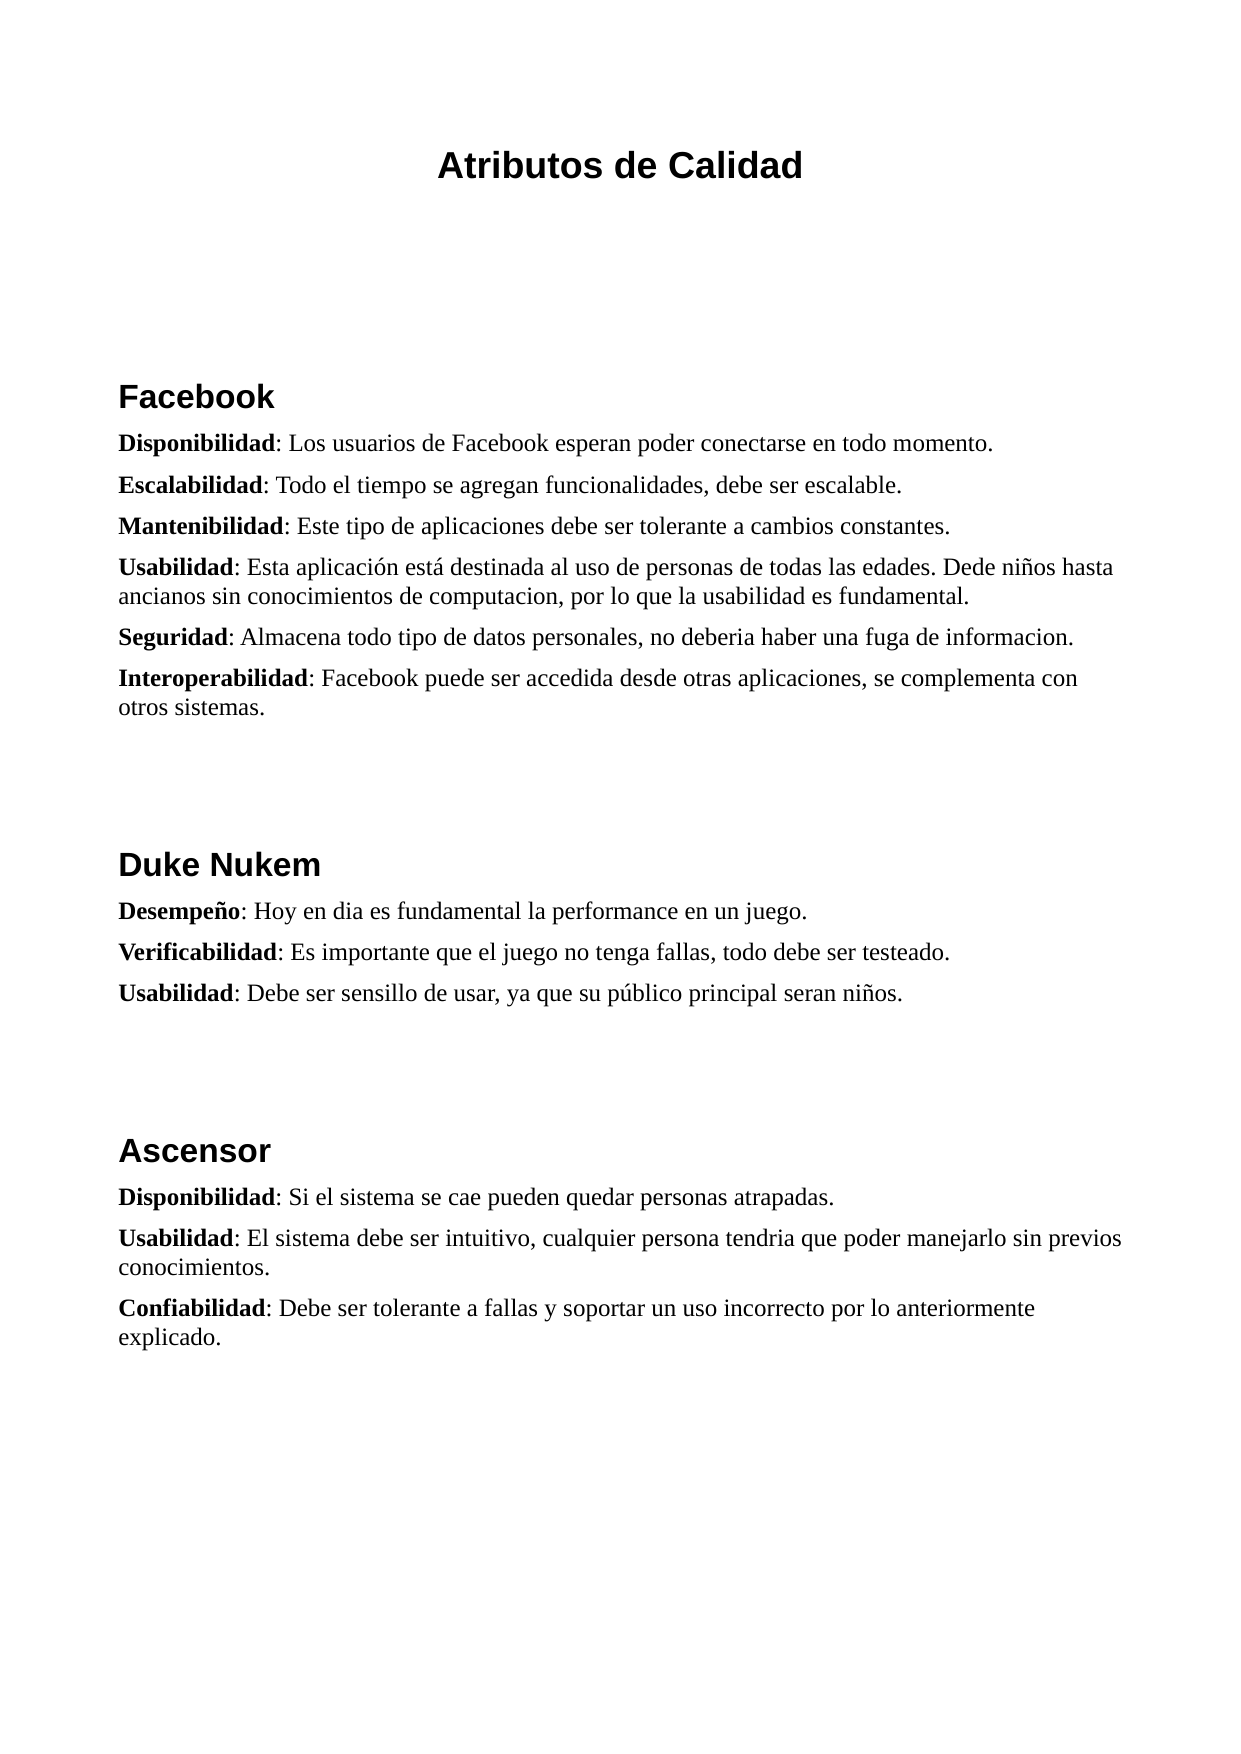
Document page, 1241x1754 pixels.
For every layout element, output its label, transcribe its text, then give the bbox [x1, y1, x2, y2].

text Desempeño: Hoy en dia es fundamental la performance en un juego. [118, 896, 1122, 924]
text Disponibilidad: Los usuarios de Facebook esperan poder conectarse en todo momento. [118, 428, 1122, 457]
text Seguridad: Almacena todo tipo de datos personales, no deberia haber una fuga de informacion. [118, 622, 1122, 651]
text Usabilidad: El sistema debe ser intuitivo, cualquier persona tendria que poder manejarlo sin previos conocimientos. [118, 1223, 1122, 1281]
subtitle Facebook [118, 377, 1122, 416]
text Usabilidad: Debe ser sensillo de usar, ya que su público principal seran niños. [118, 978, 1122, 1007]
title Atributos de Calidad [118, 143, 1122, 186]
text Confiabilidad: Debe ser tolerante a fallas y soportar un uso incorrecto por lo anteriormente explicado. [118, 1293, 1122, 1351]
text Interoperabilidad: Facebook puede ser accedida desde otras aplicaciones, se complementa con otros sistemas. [118, 663, 1122, 721]
subtitle Ascensor [118, 1131, 1122, 1169]
text Usabilidad: Esta aplicación está destinada al uso de personas de todas las edades. Dede niños hasta ancianos sin conocimientos de computacion, por lo que la usabilidad es fundamental. [118, 552, 1122, 610]
text Verificabilidad: Es importante que el juego no tenga fallas, todo debe ser testeado. [118, 937, 1122, 966]
subtitle Duke Nukem [118, 845, 1122, 883]
text Disponibilidad: Si el sistema se cae pueden quedar personas atrapadas. [118, 1182, 1122, 1211]
text Escalabilidad: Todo el tiempo se agregan funcionalidades, debe ser escalable. [118, 470, 1122, 498]
text Mantenibilidad: Este tipo de aplicaciones debe ser tolerante a cambios constantes. [118, 511, 1122, 540]
